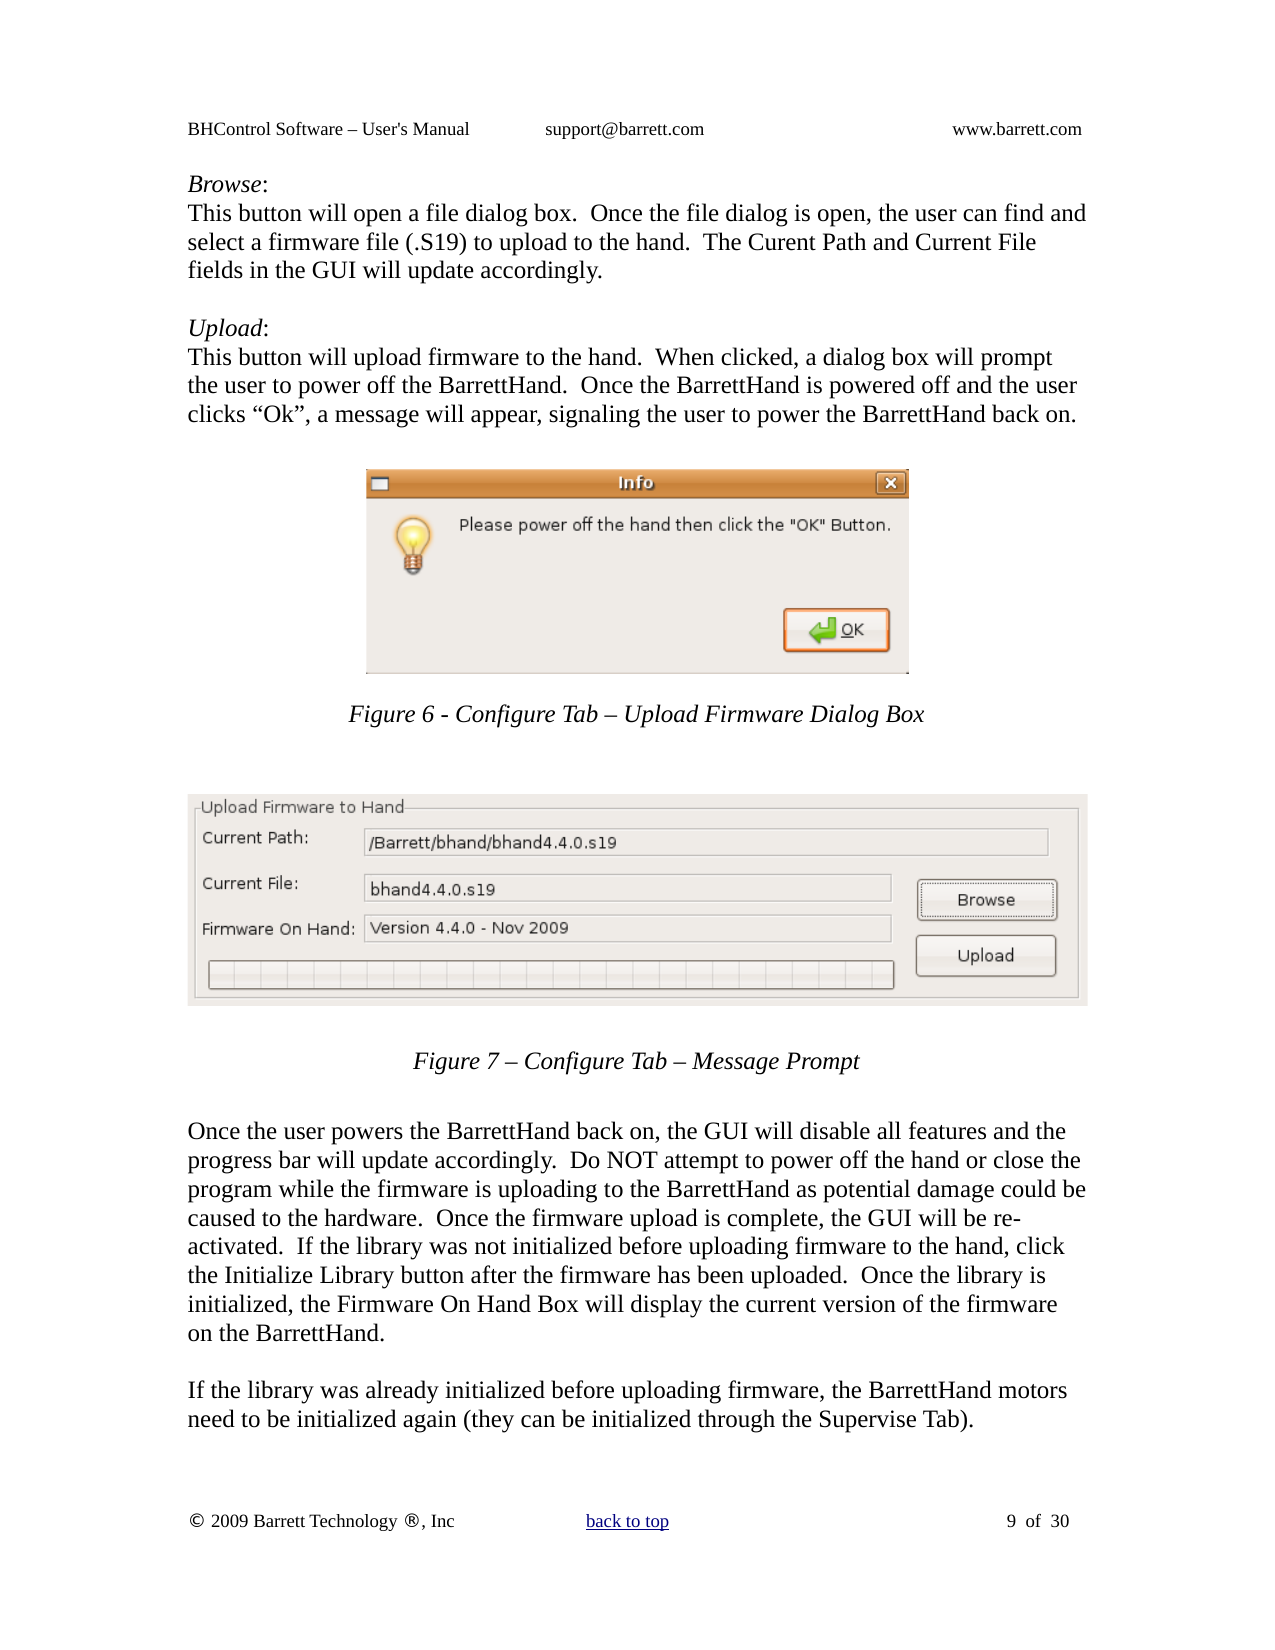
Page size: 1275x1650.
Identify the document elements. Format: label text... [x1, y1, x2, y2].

text This button will open a file dialog box. Once the file dialog is open, the user can find and select a firmware file (.S19) to upload to the hand. The Curent Path and Current File fields in the GUI will update accordingly. [187, 198, 1087, 284]
text Once the user powers the BarrettHand back on, the GUI will disable all features and the progress bar will update accordingly. Do NOT attempt to power off the hand or close the program while the firmware is uploading to the BarrettHand as potential damage could be caused to the hardware. Once the firmware upload is complete, the GUI will be re-activated. If the library was not initialized before uploading firmware to the hand, click the Initialize Library button after the firmware has been uploaded. Once the library is initialized, the Firmware On Hand Box will display the current version of the firmware on the BarrettHand. [187, 1116, 1087, 1346]
text Upload: [187, 313, 1087, 342]
text Figure 6 - Configure Tab – Upload Firmware Dialog Box [187, 699, 1087, 728]
text Figure 7 – Configure Tab – Message Prompt [187, 1046, 1087, 1075]
picture [187, 794, 1088, 1006]
picture [366, 469, 909, 674]
text If the library was already initialized before uploading firmware, the BarrettHand motors need to be initialized again (they can be initialized through the Supervise Tab). [187, 1375, 1087, 1433]
text This button will upload firmware to the hand. When clicked, a dialog box will prompt the user to power off the BarrettHand. Once the BarrettHand is powered off and the user clicks “Ok”, a message will appear, signaling the user to power the BarrettHand back on. [187, 342, 1087, 428]
text Browse: [187, 169, 1087, 198]
